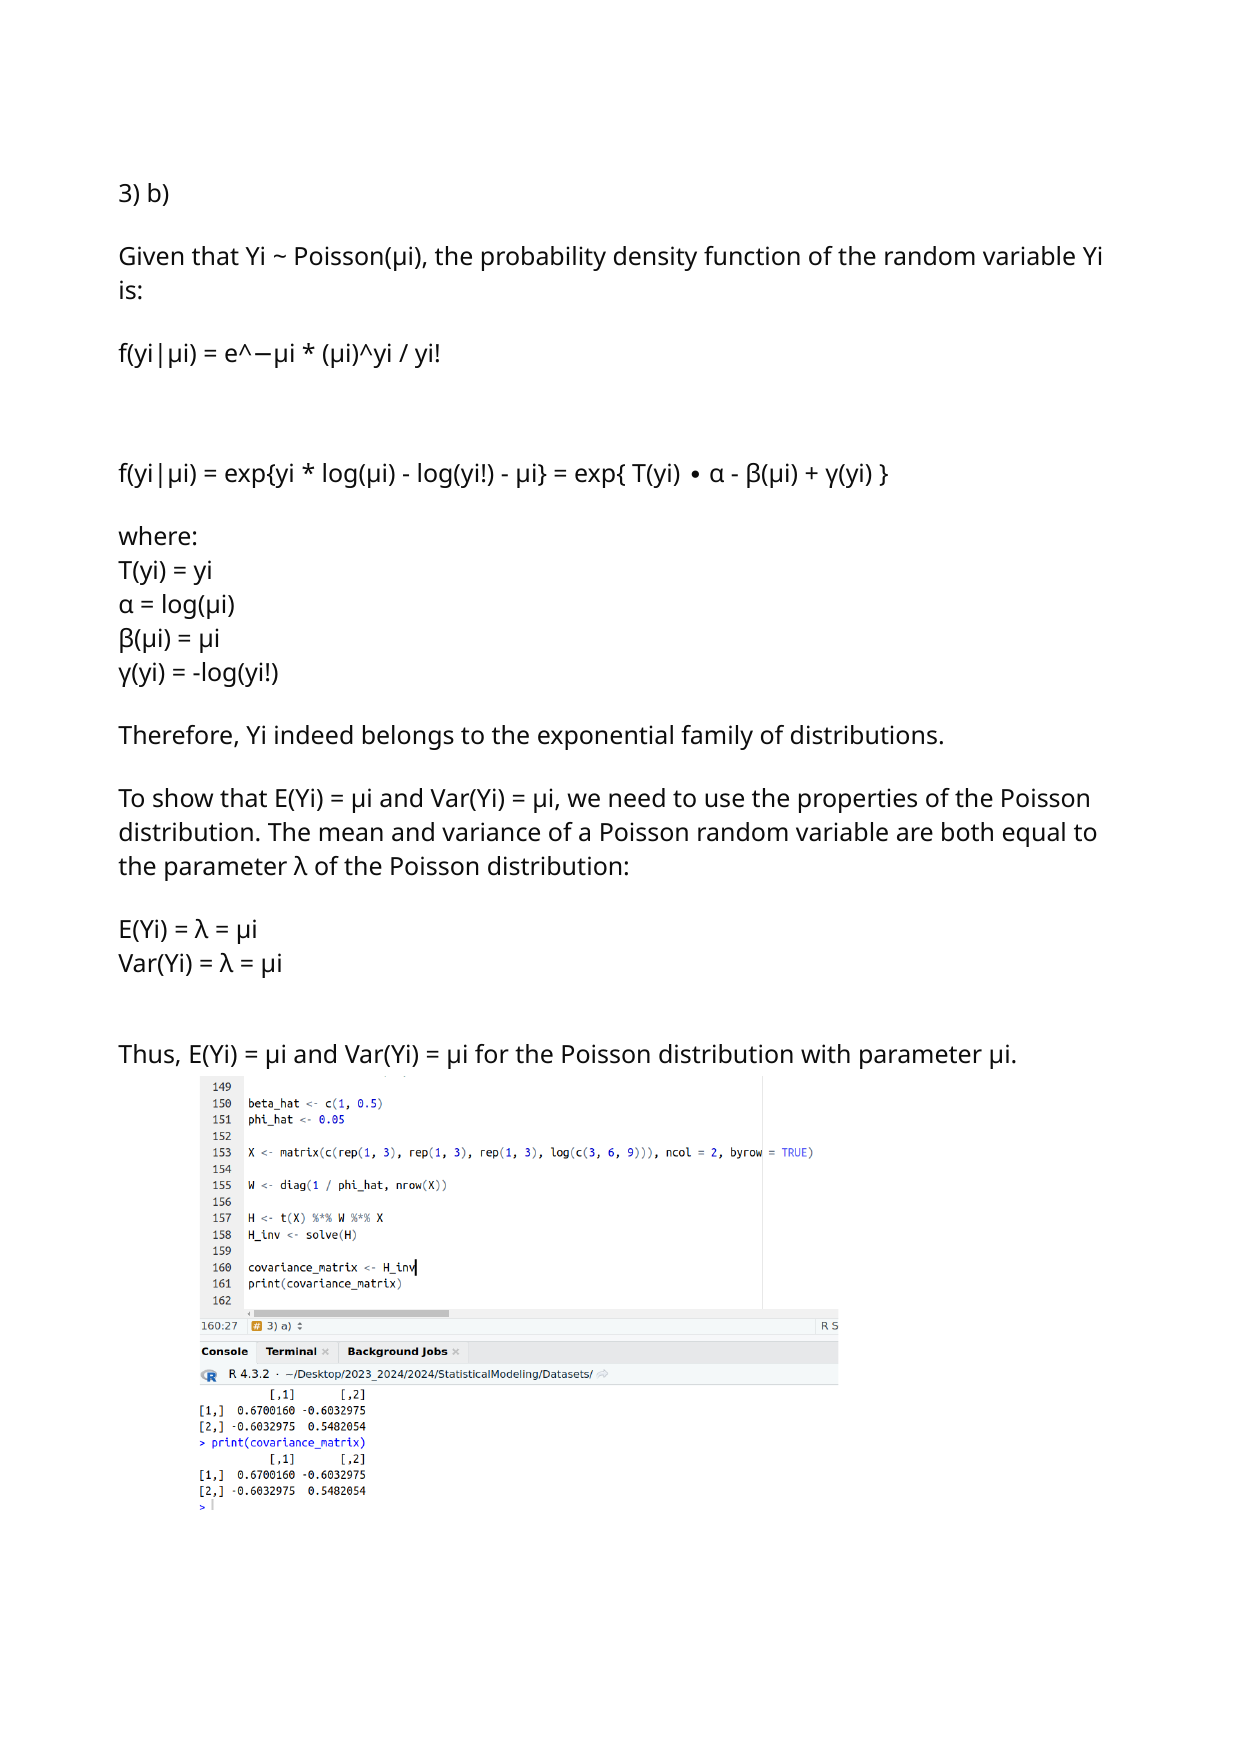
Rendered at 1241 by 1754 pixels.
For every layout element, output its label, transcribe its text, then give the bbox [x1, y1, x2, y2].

text f(yi|µi) = e^−µi * (µi)^yi / yi! [118, 335, 1122, 369]
text To show that E(Yi) = µi and Var(Yi) = µi, we need to use the properties of the Poisson distribution. The mean and variance of a Poisson random variable are both equal to the parameter λ of the Poisson distribution: [118, 780, 1122, 882]
picture [199, 1076, 839, 1510]
text E(Yi) = λ = µi [118, 911, 1122, 945]
text Var(Yi) = λ = µi [118, 945, 1122, 979]
text where: [118, 518, 1122, 552]
text f(yi|µi) = exp{yi * log(µi) - log(yi!) - µi} = exp{ T(yi) ∙ α - β(µi) + γ(yi) } [118, 456, 1122, 490]
text 3) b) [118, 176, 1122, 210]
text Therefore, Yi indeed belongs to the exponential family of distributions. [118, 717, 1122, 752]
text β(µi) = µi [118, 621, 1122, 655]
text Given that Yi ~ Poisson(µi), the probability density function of the random variable Yi is: [118, 238, 1122, 307]
text T(yi) = yi [118, 552, 1122, 587]
text γ(yi) = -log(yi!) [118, 655, 1122, 689]
text α = log(µi) [118, 587, 1122, 621]
text Thus, E(Yi) = µi and Var(Yi) = µi for the Poisson distribution with parameter µi. [118, 1037, 1122, 1071]
